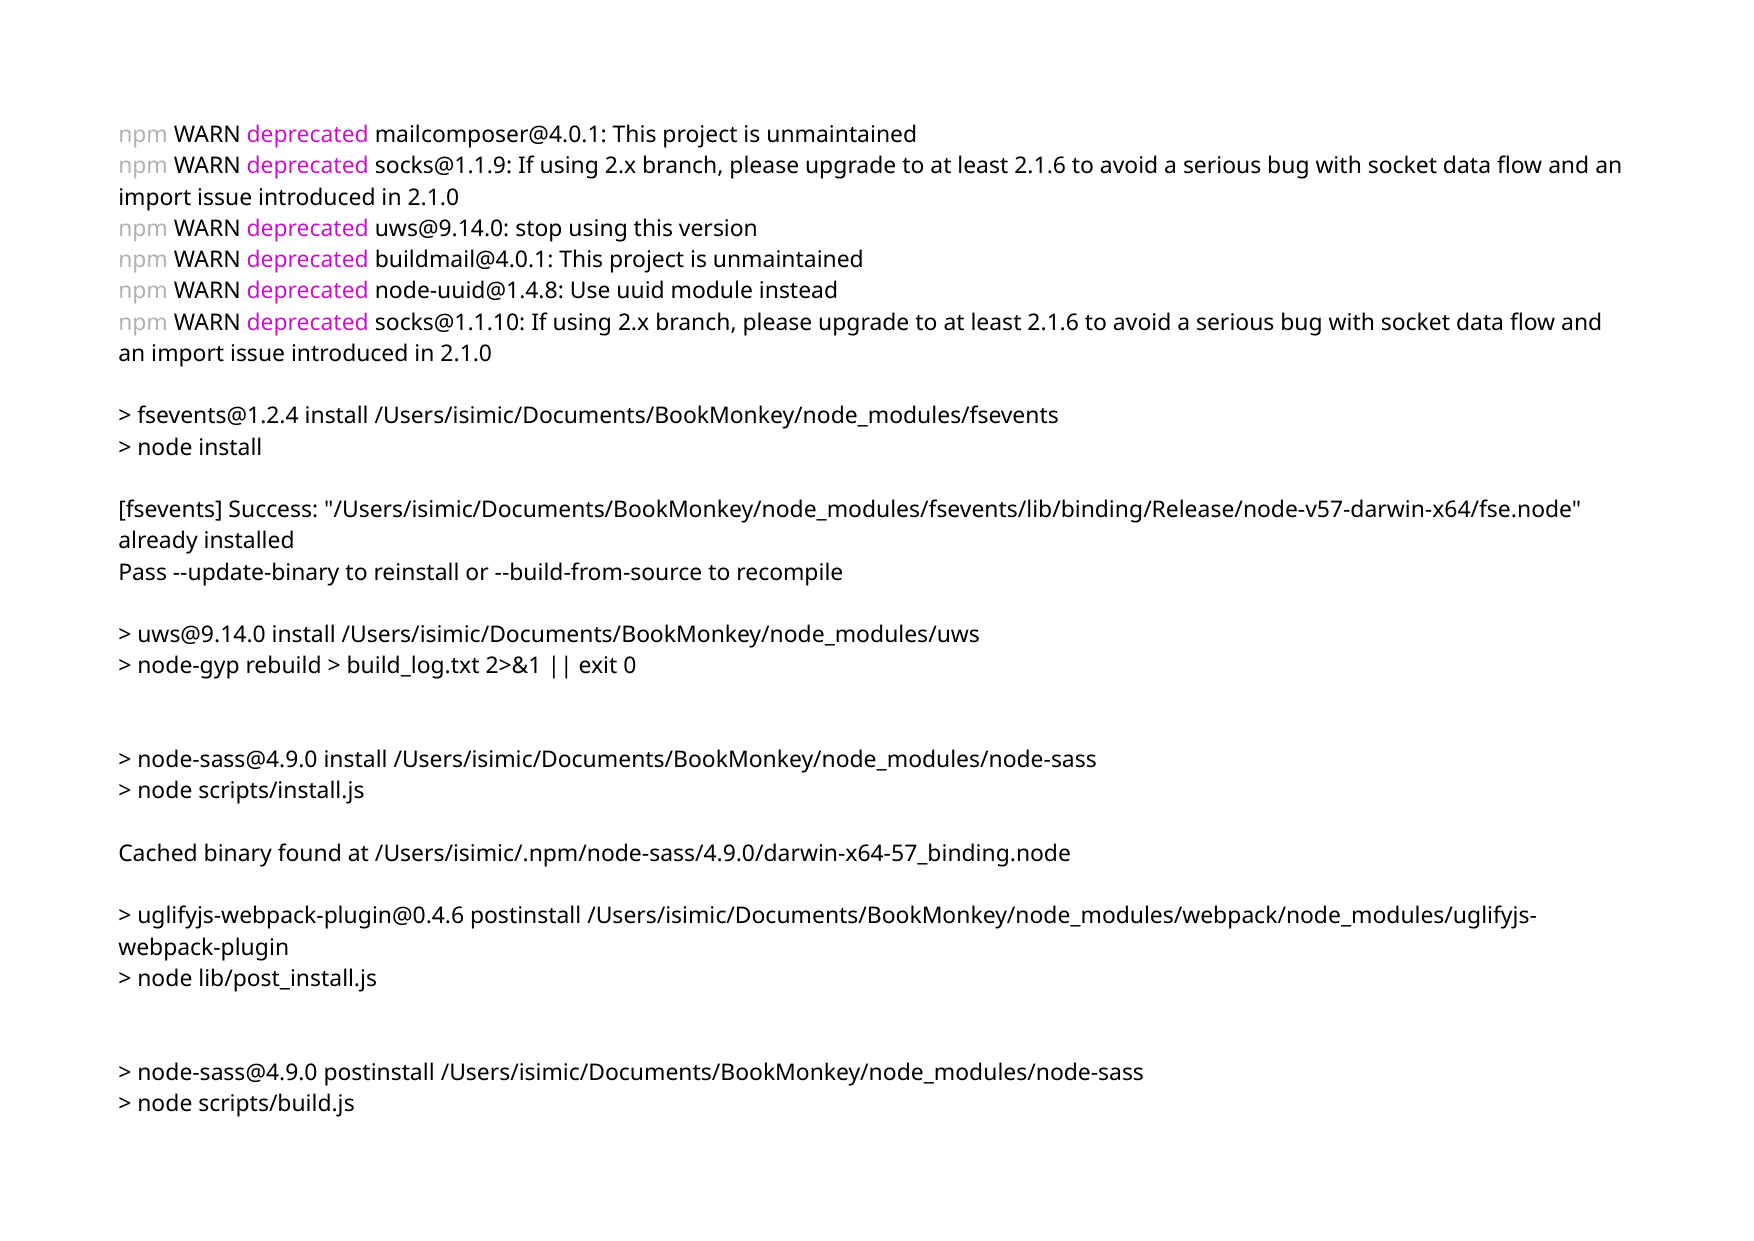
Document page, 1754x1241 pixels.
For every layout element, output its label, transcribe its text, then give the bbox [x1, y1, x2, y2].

text [fsevents] Success: "/Users/isimic/Documents/BookMonkey/node_modules/fsevents/lib/binding/Release/node-v57-darwin-x64/fse.node" already installed [118, 493, 1636, 556]
text > uglifyjs-webpack-plugin@0.4.6 postinstall /Users/isimic/Documents/BookMonkey/node_modules/webpack/node_modules/uglifyjs-webpack-plugin [118, 899, 1636, 962]
text > node-sass@4.9.0 postinstall /Users/isimic/Documents/BookMonkey/node_modules/node-sass [118, 1056, 1636, 1087]
text > node scripts/install.js [118, 774, 1636, 806]
text > uws@9.14.0 install /Users/isimic/Documents/BookMonkey/node_modules/uws [118, 618, 1636, 649]
text npm WARN deprecated mailcomposer@4.0.1: This project is unmaintained [118, 118, 1636, 149]
text > node-gyp rebuild > build_log.txt 2>&1 || exit 0 [118, 649, 1636, 681]
text npm WARN deprecated uws@9.14.0: stop using this version [118, 212, 1636, 243]
text > fsevents@1.2.4 install /Users/isimic/Documents/BookMonkey/node_modules/fsevents [118, 399, 1636, 431]
text Cached binary found at /Users/isimic/.npm/node-sass/4.9.0/darwin-x64-57_binding.node [118, 837, 1636, 868]
text npm WARN deprecated buildmail@4.0.1: This project is unmaintained [118, 243, 1636, 274]
text > node lib/post_install.js [118, 962, 1636, 993]
text > node scripts/build.js [118, 1087, 1636, 1118]
text > node-sass@4.9.0 install /Users/isimic/Documents/BookMonkey/node_modules/node-sass [118, 743, 1636, 774]
text npm WARN deprecated node-uuid@1.4.8: Use uuid module instead [118, 274, 1636, 306]
text npm WARN deprecated socks@1.1.9: If using 2.x branch, please upgrade to at least 2.1.6 to avoid a serious bug with socket data flow and an import issue introduced in 2.1.0 [118, 149, 1636, 212]
text npm WARN deprecated socks@1.1.10: If using 2.x branch, please upgrade to at least 2.1.6 to avoid a serious bug with socket data flow and an import issue introduced in 2.1.0 [118, 306, 1636, 368]
text > node install [118, 431, 1636, 462]
text Pass --update-binary to reinstall or --build-from-source to recompile [118, 556, 1636, 587]
